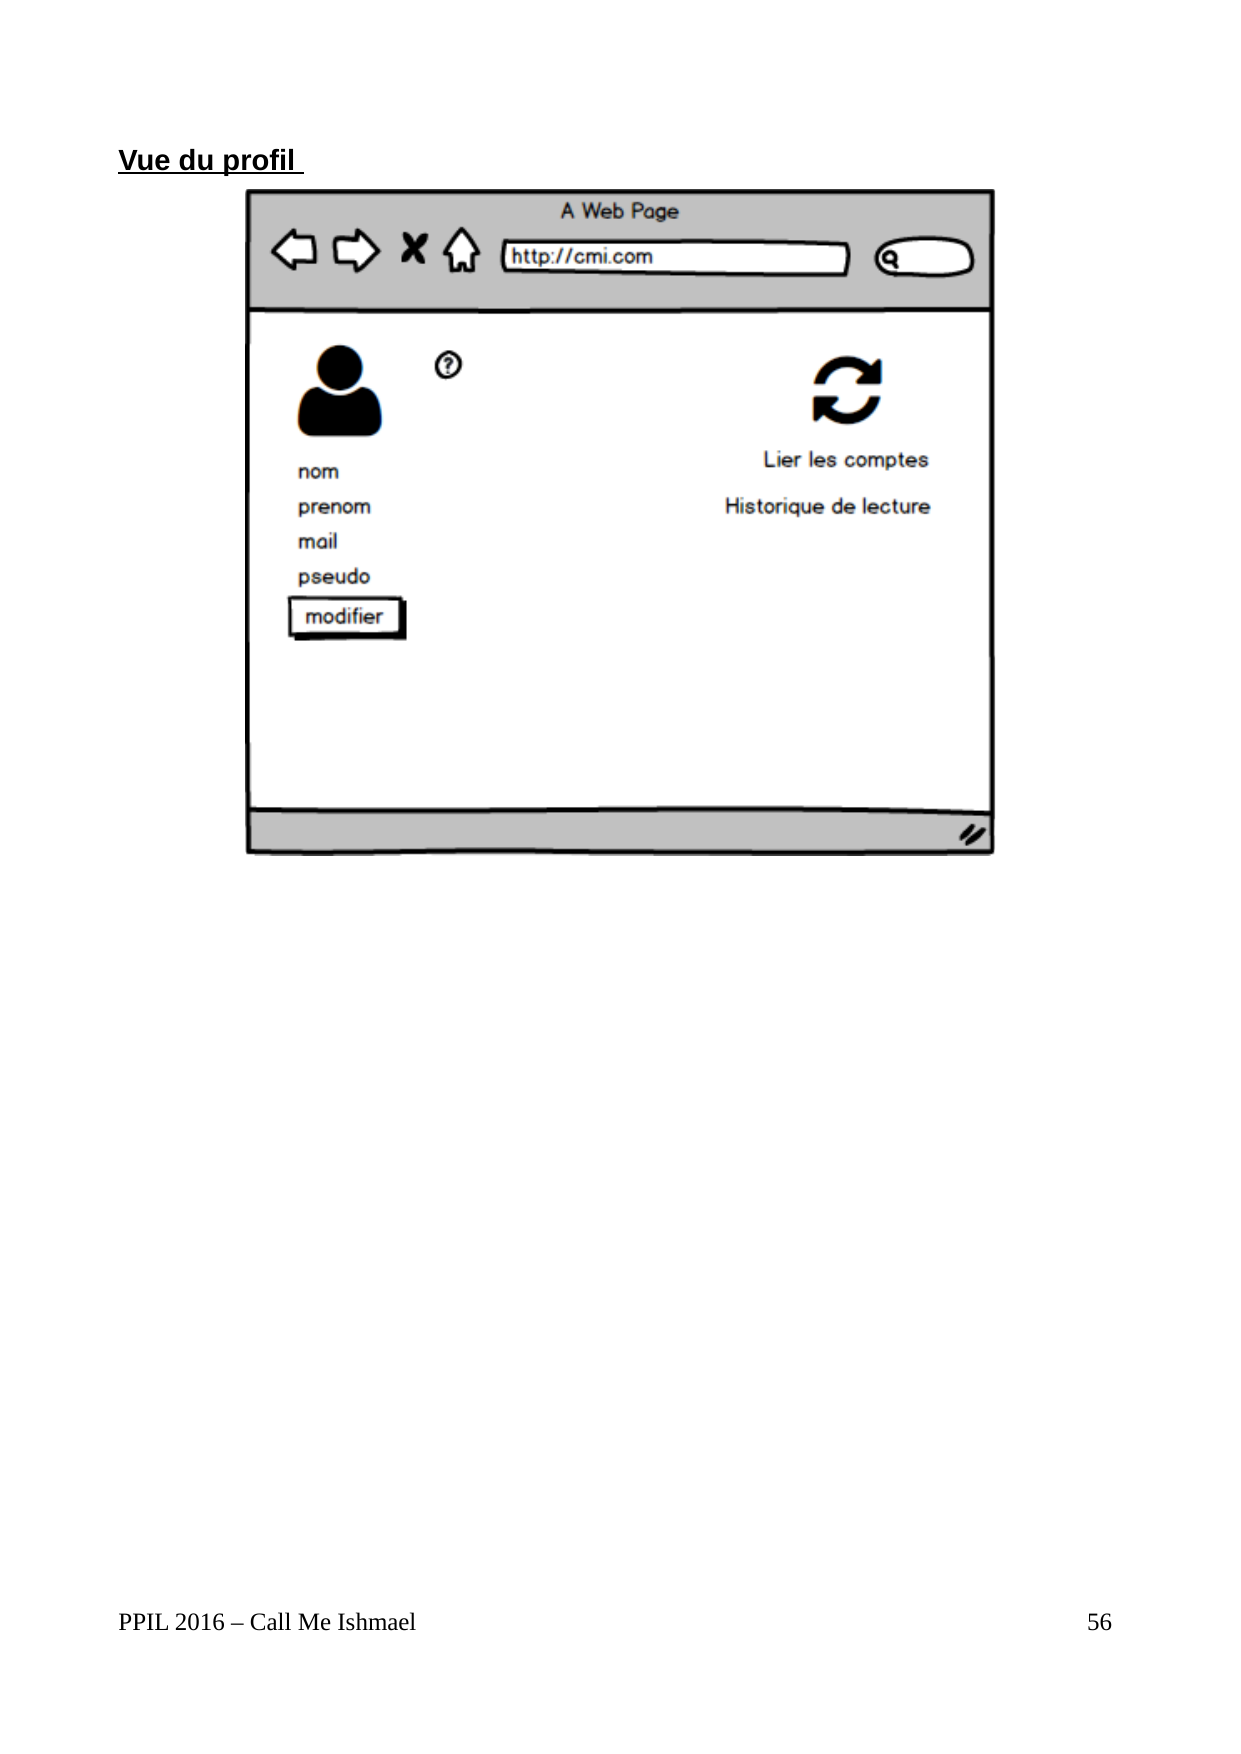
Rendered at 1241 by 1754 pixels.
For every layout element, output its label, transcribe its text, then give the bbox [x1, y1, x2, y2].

picture [245, 189, 995, 856]
subtitle Vue du profil [118, 143, 1122, 177]
